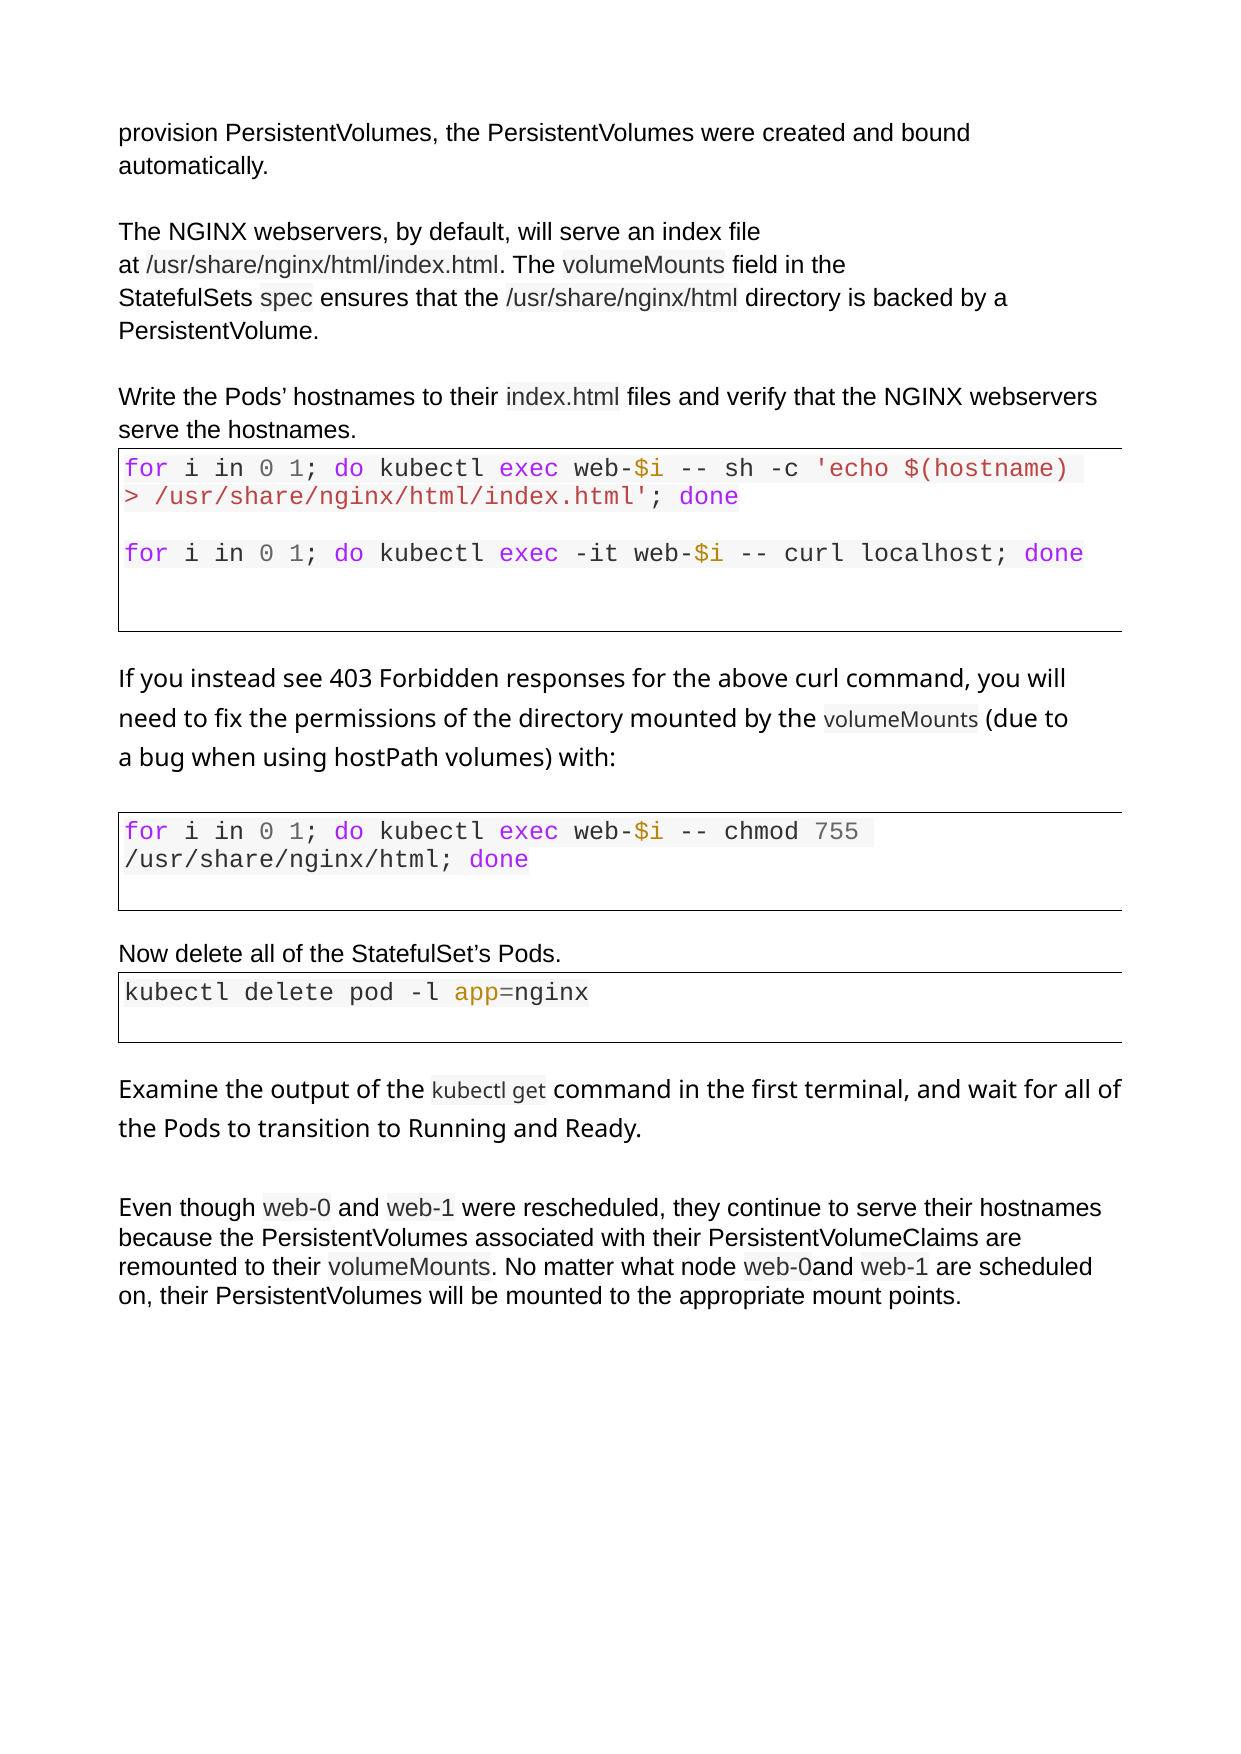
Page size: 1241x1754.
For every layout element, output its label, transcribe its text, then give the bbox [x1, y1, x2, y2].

table_header kubectl delete pod -l app=nginx [119, 973, 1122, 1042]
text Now delete all of the StatefulSet’s Pods. [118, 939, 1122, 968]
table_header for i in 0 1; do kubectl exec web-$i -- chmod 755 /usr/share/nginx/html; done [119, 813, 1122, 909]
text Even though web-0 and web-1 were rescheduled, they continue to serve their hostnames because the PersistentVolumes associated with their PersistentVolumeClaims are remounted to their volumeMounts. No matter what node web-0and web-1 are scheduled on, their PersistentVolumes will be mounted to the appropriate mount points. [118, 1189, 1122, 1309]
text provision PersistentVolumes, the PersistentVolumes were created and bound automatically. [118, 118, 1122, 180]
text Examine the output of the kubectl get command in the first terminal, and wait for all of the Pods to transition to Running and Ready. [118, 1072, 1122, 1145]
text If you instead see 403 Forbidden responses for the above curl command, you will need to fix the permissions of the directory mounted by the volumeMounts (due to a bug when using hostPath volumes) with: [118, 661, 1122, 773]
text Write the Pods’ hostnames to their index.html files and verify that the NGINX webservers serve the hostnames. [118, 382, 1122, 444]
table_header for i in 0 1; do kubectl exec web-$i -- sh -c 'echo $(hostname) > /usr/share/nginx/html/index.html'; done for i in 0 1; do kubectl exec -it web-$i -- curl localhost; done [119, 449, 1122, 631]
text The NGINX webservers, by default, will serve an index file at /usr/share/nginx/html/index.html. The volumeMounts field in the StatefulSets spec ensures that the /usr/share/nginx/html directory is backed by a PersistentVolume. [118, 217, 1122, 345]
